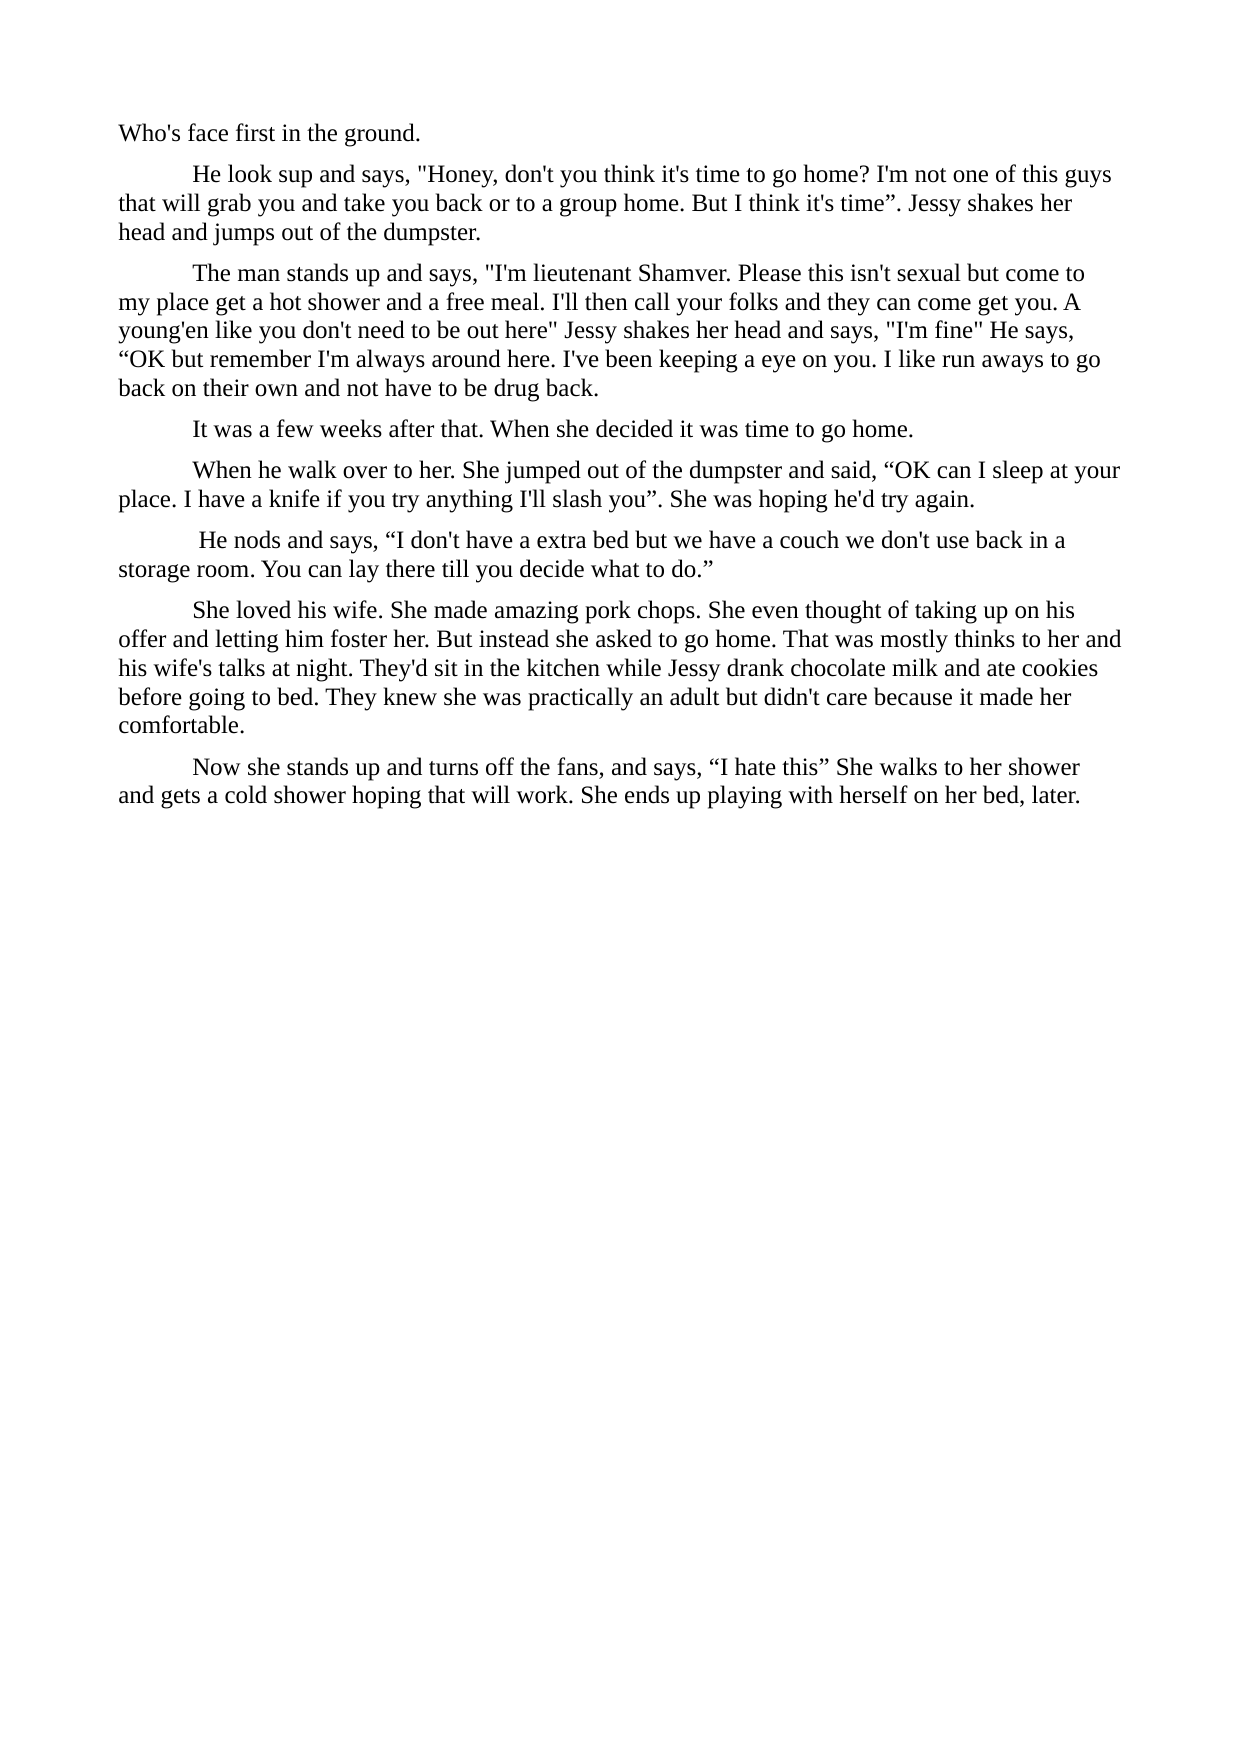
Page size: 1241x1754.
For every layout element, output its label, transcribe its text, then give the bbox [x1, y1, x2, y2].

text Now she stands up and turns off the fans, and says, “I hate this” She walks to her shower and gets a cold shower hoping that will work. She ends up playing with herself on her bed, later. [118, 752, 1122, 809]
text The man stands up and says, "I'm lieutenant Shamver. Please this isn't sexual but come to my place get a hot shower and a free meal. I'll then call your folks and they can come get you. A young'en like you don't need to be out here" Jessy shakes her head and says, "I'm fine" He says, “OK but remember I'm always around here. I've been keeping a eye on you. I like run aways to go back on their own and not have to be drug back. [118, 258, 1122, 402]
text Who's face first in the ground. [118, 118, 1122, 147]
text He look sup and says, "Honey, don't you think it's time to go home? I'm not one of this guys that will grab you and take you back or to a group home. But I think it's time”. Jessy shakes her head and jumps out of the dumpster. [118, 159, 1122, 246]
text He nods and says, “I don't have a extra bed but we have a couch we don't use back in a storage room. You can lay there till you decide what to do.” [118, 526, 1122, 583]
text It was a few weeks after that. When she decided it was time to go home. [118, 414, 1122, 443]
text She loved his wife. She made amazing pork chops. She even thought of taking up on his offer and letting him foster her. But instead she asked to go home. That was mostly thinks to her and his wife's talks at night. They'd sit in the kitchen while Jessy drank chocolate milk and ate cookies before going to bed. They knew she was practically an adult but didn't care because it made her comfortable. [118, 596, 1122, 739]
text When he walk over to her. She jumped out of the dumpster and said, “OK can I sleep at your place. I have a knife if you try anything I'll slash you”. She was hoping he'd try again. [118, 456, 1122, 513]
